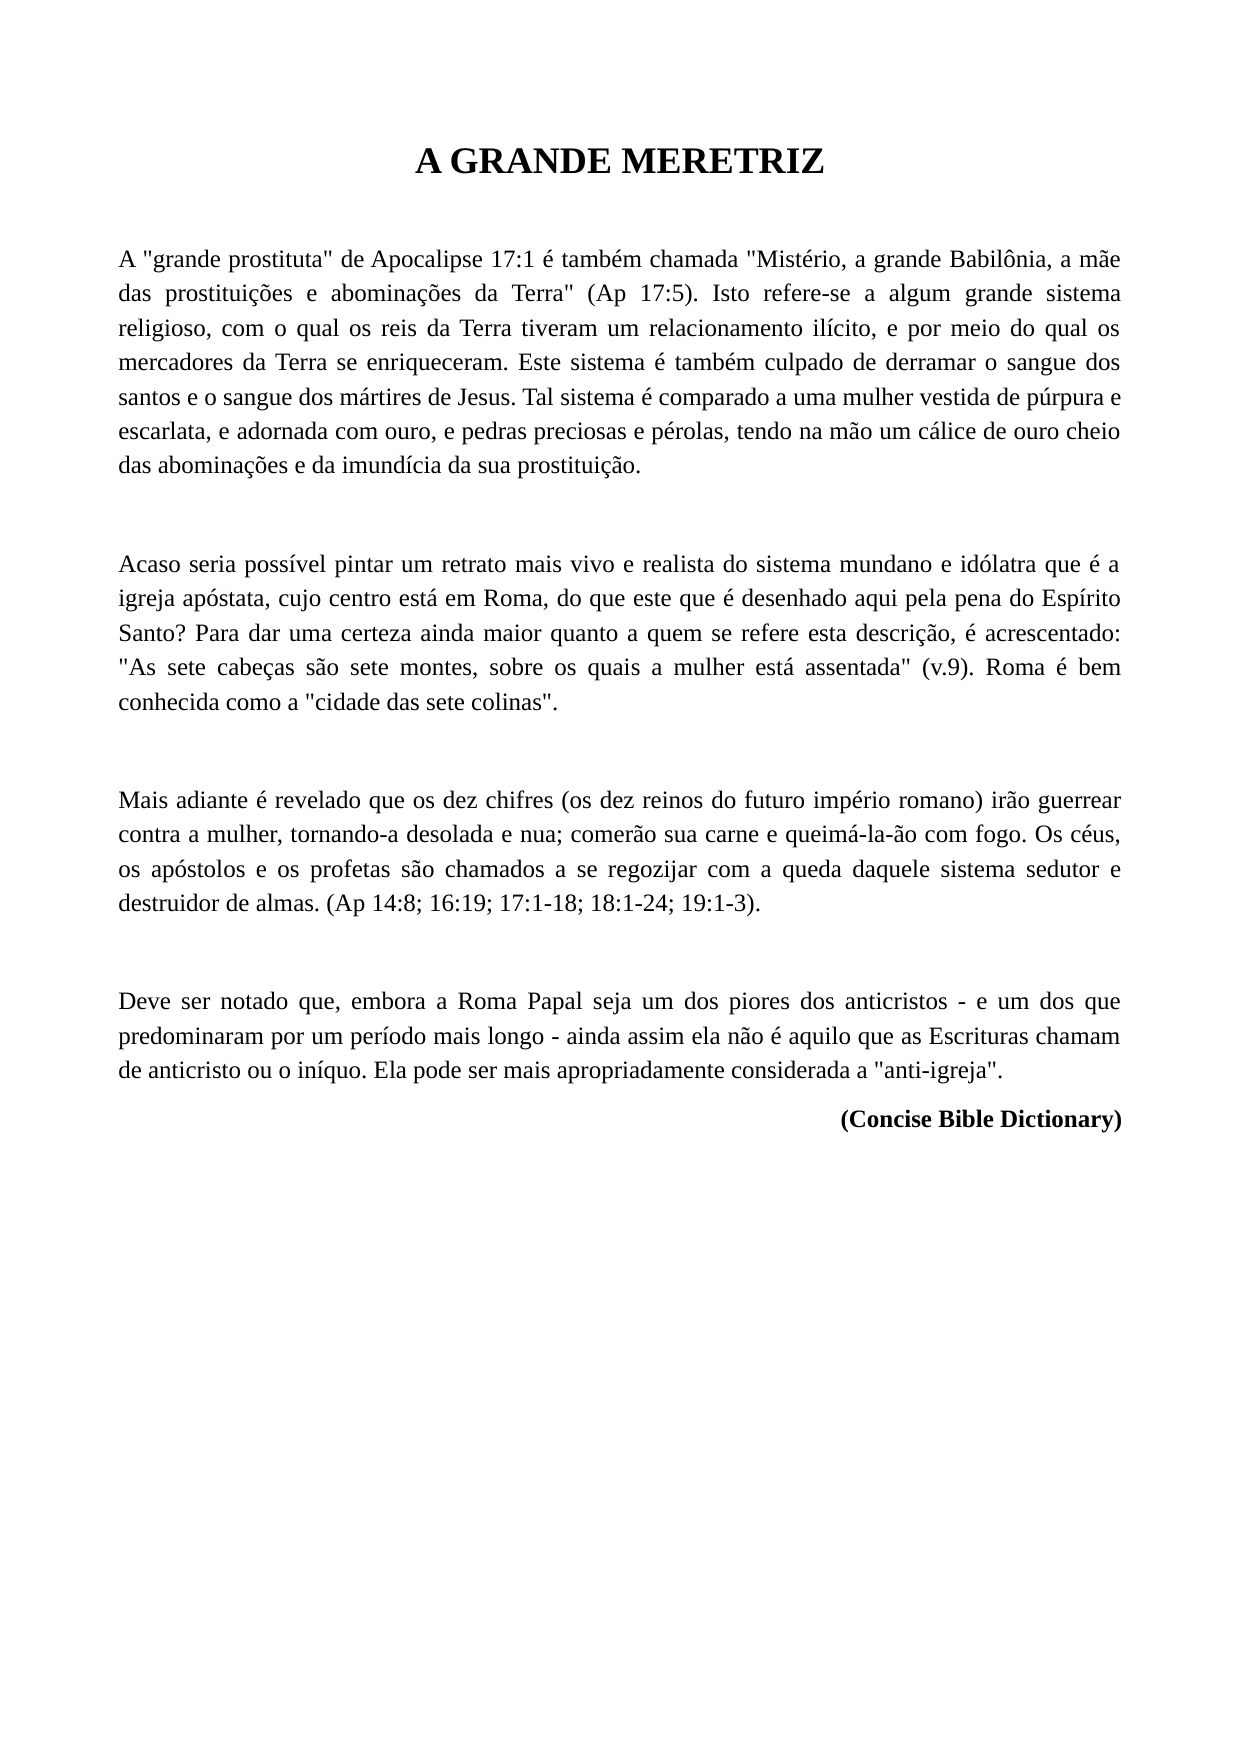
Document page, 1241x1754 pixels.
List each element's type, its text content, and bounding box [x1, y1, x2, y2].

text (Concise Bible Dictionary) [118, 1104, 1122, 1133]
text Mais adiante é revelado que os dez chifres (os dez reinos do futuro império romano) irão guerrear contra a mulher, tornando-a desolada e nua; comerão sua carne e queimá-la-ão com fogo. Os céus, os apóstolos e os profetas são chamados a se regozijar com a queda daquele sistema sedutor e destruidor de almas. (Ap 14:8; 16:19; 17:1-18; 18:1-24; 19:1-3). [118, 785, 1122, 917]
text A "grande prostituta" de Apocalipse 17:1 é também chamada "Mistério, a grande Babilônia, a mãe das prostituições e abominações da Terra" (Ap 17:5). Isto refere-se a algum grande sistema religioso, com o qual os reis da Terra tiveram um relacionamento ilícito, e por meio do qual os mercadores da Terra se enriqueceram. Este sistema é também culpado de derramar o sangue dos santos e o sangue dos mártires de Jesus. Tal sistema é comparado a uma mulher vestida de púrpura e escarlata, e adornada com ouro, e pedras preciosas e pérolas, tendo na mão um cálice de ouro cheio das abominações e da imundícia da sua prostituição. [118, 244, 1122, 479]
text Acaso seria possível pintar um retrato mais vivo e realista do sistema mundano e idólatra que é a igreja apóstata, cujo centro está em Roma, do que este que é desenhado aqui pela pena do Espírito Santo? Para dar uma certeza ainda maior quanto a quem se refere esta descrição, é acrescentado: "As sete cabeças são sete montes, sobre os quais a mulher está assentada" (v.9). Roma é bem conhecida como a "cidade das sete colinas". [118, 549, 1122, 715]
subtitle A GRANDE MERETRIZ [118, 139, 1122, 182]
text Deve ser notado que, embora a Roma Papal seja um dos piores dos anticristos - e um dos que predominaram por um período mais longo - ainda assim ela não é aquilo que as Escrituras chamam de anticristo ou o iníquo. Ela pode ser mais apropriadamente considerada a "anti-igreja". [118, 986, 1122, 1084]
